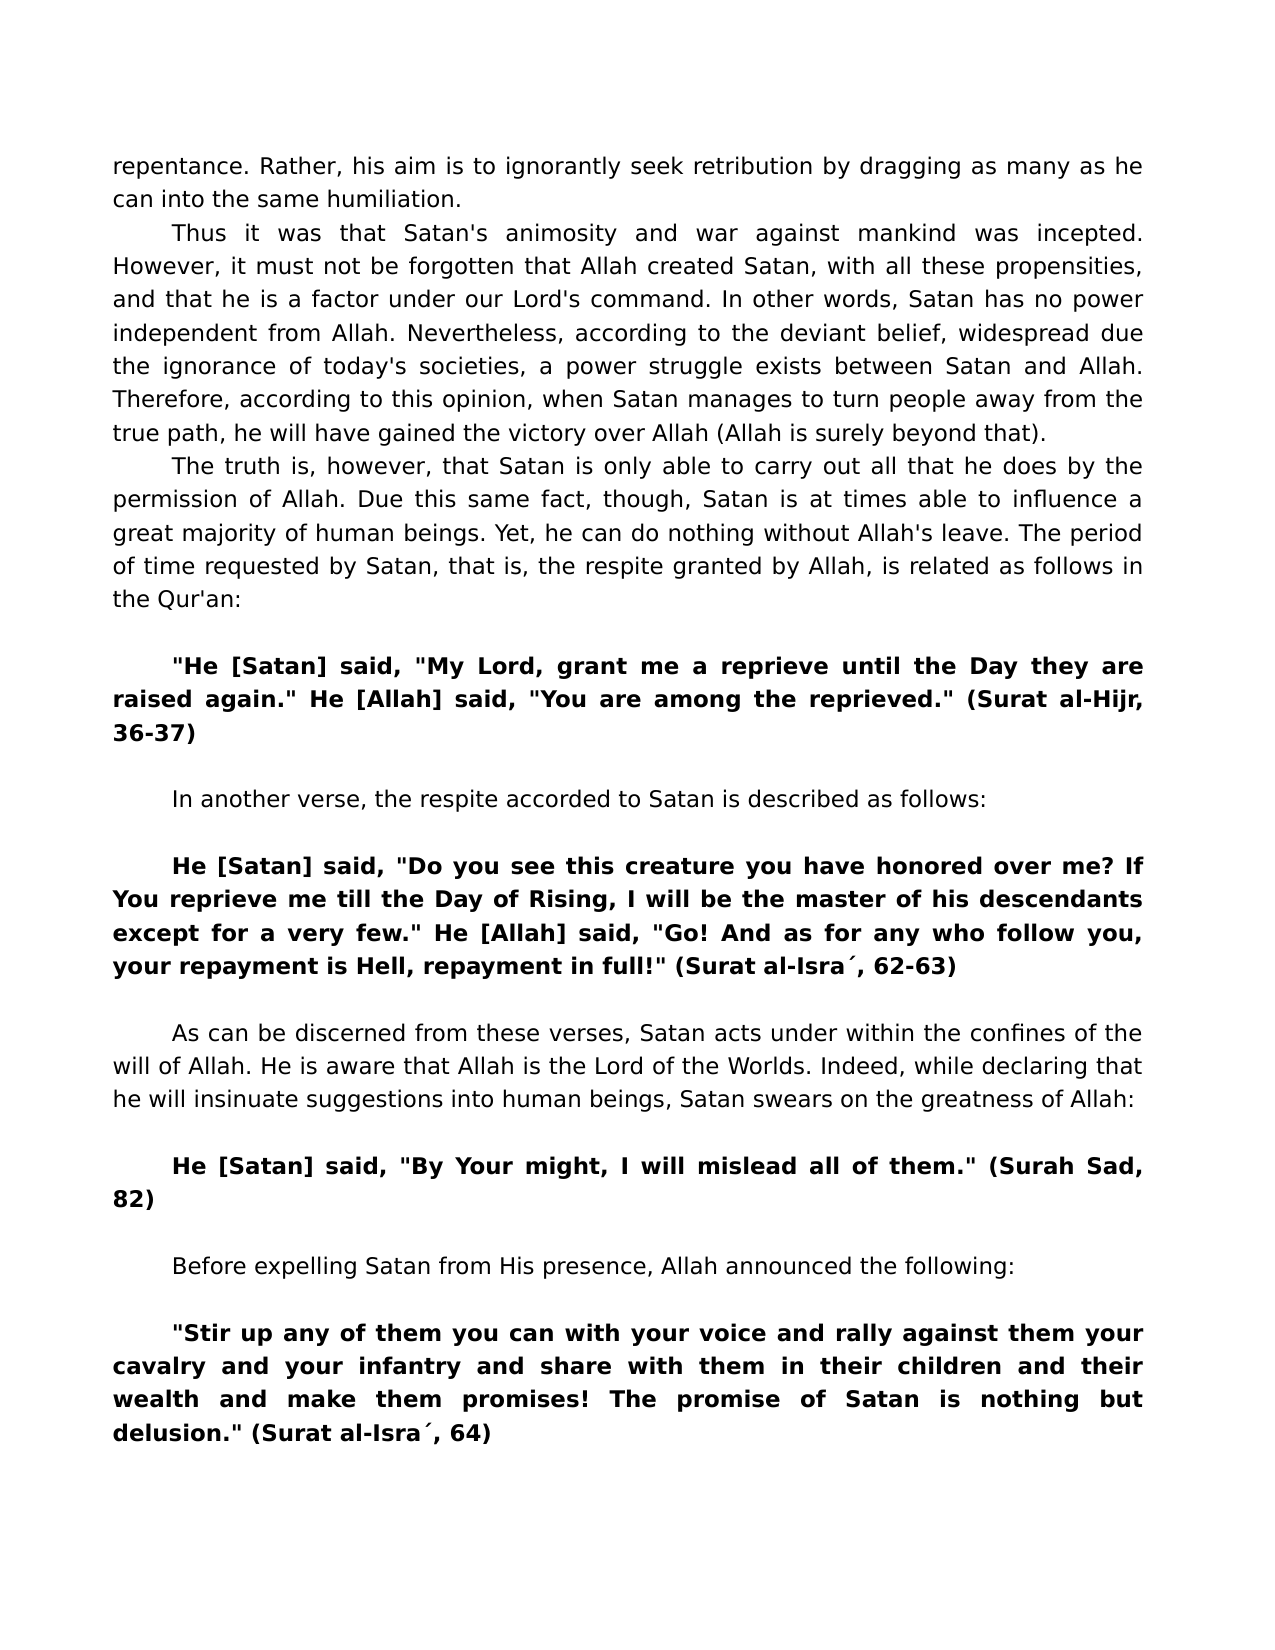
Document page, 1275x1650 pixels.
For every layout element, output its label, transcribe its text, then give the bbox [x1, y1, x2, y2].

text In another verse, the respite accorded to Satan is described as follows: [112, 781, 1145, 814]
text "Stir up any of them you can with your voice and rally against them your cavalry and your infantry and share with them in their children and their wealth and make them promises! The promise of Satan is nothing but delusion." (Surat al-Isra´, 64) [112, 1314, 1145, 1448]
text He [Satan] said, "By Your might, I will mislead all of them." (Surah Sad, 82) [112, 1148, 1145, 1214]
text "He [Satan] said, "My Lord, grant me a reprieve until the Day they are raised again." He [Allah] said, "You are among the reprieved." (Surat al-Hijr, 36-37) [112, 648, 1145, 748]
text The truth is, however, that Satan is only able to carry out all that he does by the permission of Allah. Due this same fact, though, Satan is at times able to influence a great majority of human beings. Yet, he can do nothing without Allah's leave. The period of time requested by Satan, that is, the respite granted by Allah, is related as follows in the Qur'an: [112, 448, 1145, 614]
text As can be discerned from these verses, Satan acts under within the confines of the will of Allah. He is aware that Allah is the Lord of the Worlds. Indeed, while declaring that he will insinuate suggestions into human beings, Satan swears on the greatness of Allah: [112, 1014, 1145, 1114]
text Before expelling Satan from His presence, Allah announced the following: [112, 1248, 1145, 1281]
text He [Satan] said, "Do you see this creature you have honored over me? If You reprieve me till the Day of Rising, I will be the master of his descendants except for a very few." He [Allah] said, "Go! And as for any who follow you, your repayment is Hell, repayment in full!" (Surat al-Isra´, 62-63) [112, 848, 1145, 981]
text repentance. Rather, his aim is to ignorantly seek retribution by dragging as many as he can into the same humiliation. [112, 148, 1145, 214]
text Thus it was that Satan's animosity and war against mankind was incepted. However, it must not be forgotten that Allah created Satan, with all these propensities, and that he is a factor under our Lord's command. In other words, Satan has no power independent from Allah. Nevertheless, according to the deviant belief, widespread due the ignorance of today's societies, a power struggle exists between Satan and Allah. Therefore, according to this opinion, when Satan manages to turn people away from the true path, he will have gained the victory over Allah (Allah is surely beyond that). [112, 214, 1145, 448]
